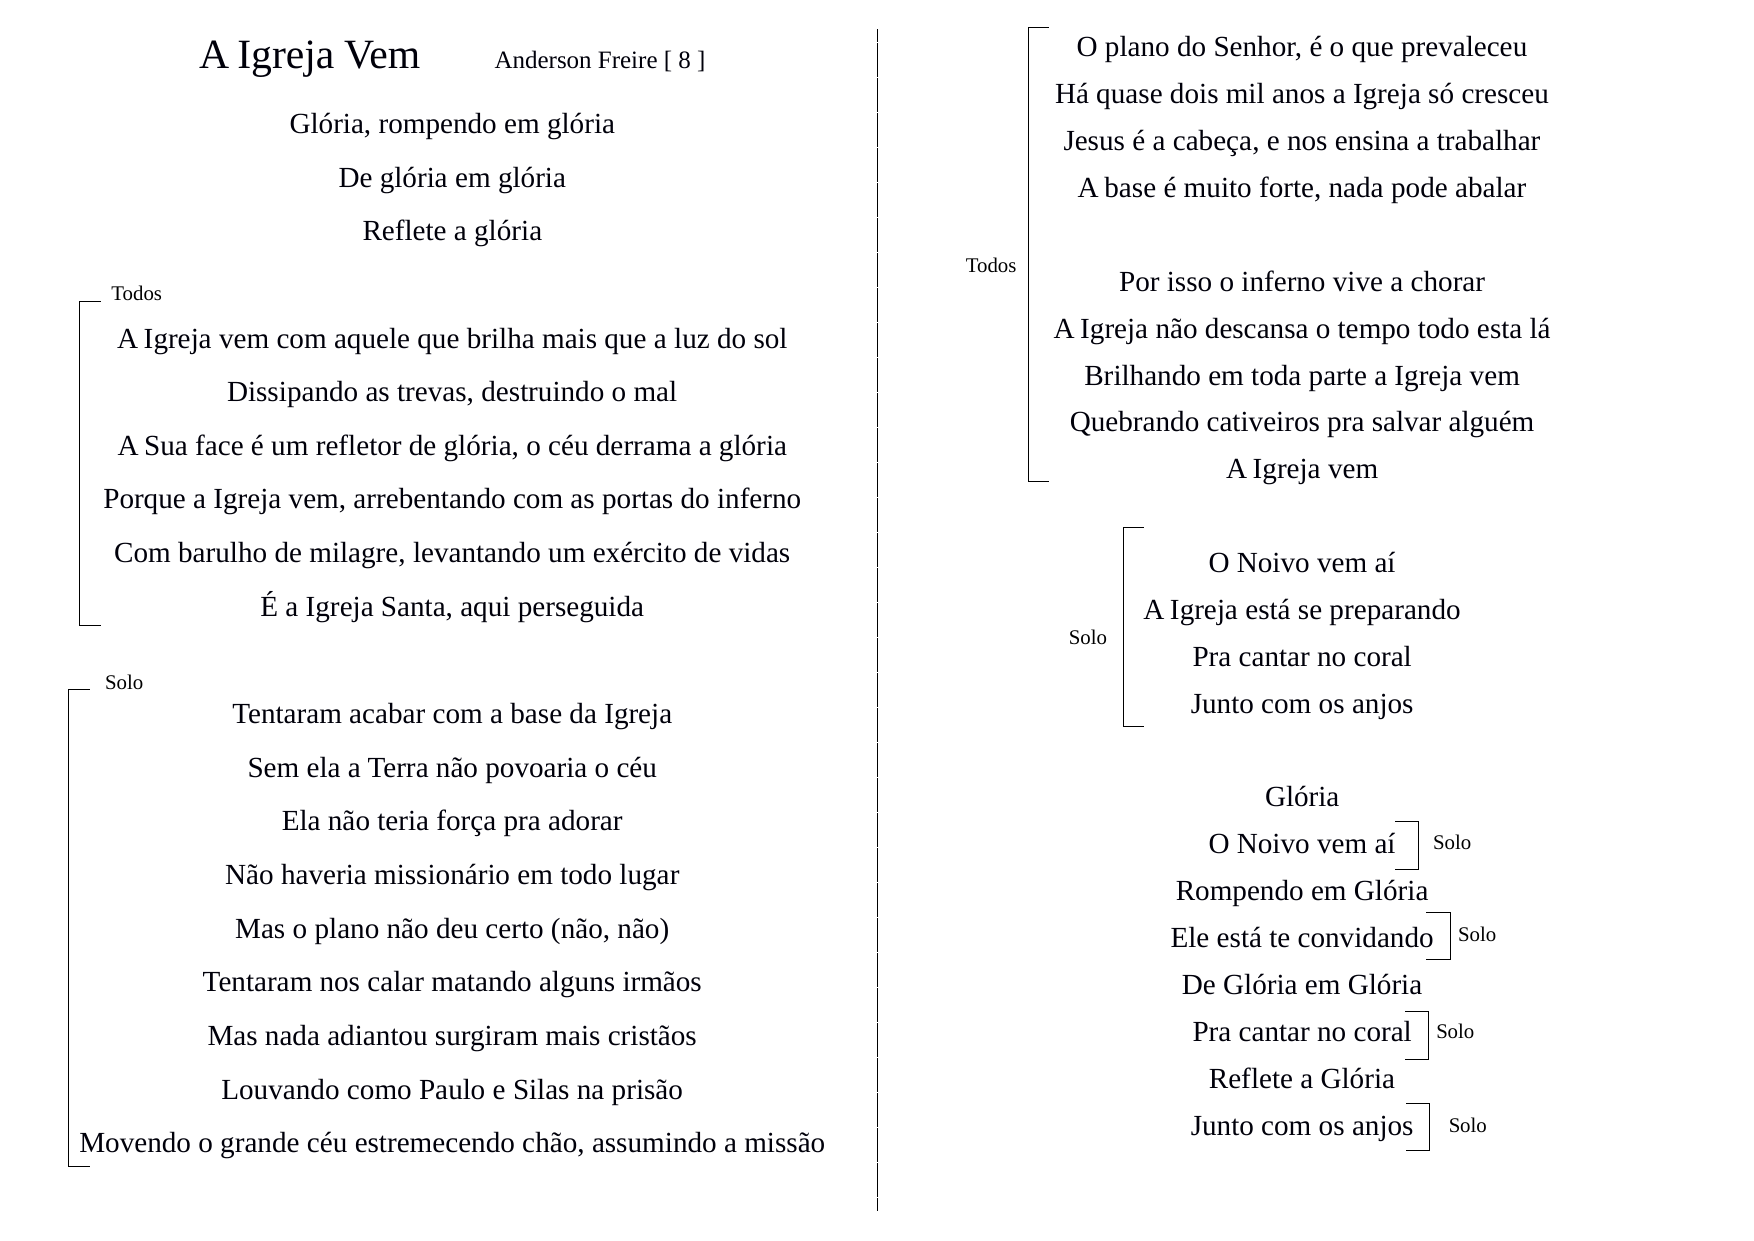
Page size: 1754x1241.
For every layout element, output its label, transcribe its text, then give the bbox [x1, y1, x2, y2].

text Junto com os anjos [879, 1108, 1429, 1141]
text [29, 750, 68, 783]
text [879, 404, 1028, 438]
text Junto com os anjos [1430, 1108, 1724, 1141]
text Mas nada adiantou surgiram mais cristãos [69, 1018, 875, 1052]
text O plano do Senhor, é o que prevaleceu [1029, 29, 1724, 63]
text Ela não teria força pra adorar [69, 803, 875, 837]
text A Igreja Vem Anderson Freire [ 8 ] [29, 29, 875, 77]
text A Igreja vem [879, 451, 1724, 485]
text [879, 170, 1028, 204]
text Sem ela a Terra não povoaria o céu [69, 750, 875, 783]
text [879, 592, 1123, 626]
text Glória [879, 779, 1724, 813]
text Porque a Igreja vem, arrebentando com as portas do inferno [80, 482, 875, 515]
text Com barulho de milagre, levantando um exército de vidas [80, 535, 875, 569]
text É a Igreja Santa, aqui perseguida [80, 589, 875, 622]
text [29, 964, 68, 998]
text Jesus é a cabeça, e nos ensina a trabalhar [1029, 123, 1724, 157]
text Dissipando as trevas, destruindo o mal [80, 374, 875, 408]
text O Noivo vem aí [879, 826, 1418, 860]
text [879, 686, 1123, 719]
text Tentaram nos calar matando alguns irmãos [69, 964, 875, 998]
text De glória em glória [29, 160, 875, 193]
text Pra cantar no coral [1124, 639, 1724, 672]
text [29, 535, 79, 569]
text A Igreja está se preparando [1124, 592, 1724, 626]
text [29, 696, 68, 730]
text [29, 374, 79, 408]
text Rompendo em Glória [879, 873, 1724, 907]
text [29, 803, 68, 837]
text [29, 1018, 68, 1052]
text [29, 1072, 68, 1105]
text Quebrando cativeiros pra salvar alguém [1029, 404, 1724, 438]
text [29, 857, 68, 891]
text [879, 639, 1123, 672]
text [29, 1125, 68, 1159]
text [29, 911, 68, 944]
text [29, 321, 79, 354]
text Ele está te convidando [879, 920, 1450, 954]
text [879, 123, 1028, 157]
text [29, 589, 79, 622]
text Glória, rompendo em glória [29, 106, 875, 140]
text A base é muito forte, nada pode abalar [1029, 170, 1724, 204]
text A Igreja não descansa o tempo todo esta lá [1029, 311, 1724, 344]
text Por isso o inferno vive a chorar [879, 264, 1028, 297]
text [879, 311, 1028, 344]
text [879, 76, 1028, 110]
text Movendo o grande céu estremecendo chão, assumindo a missão [69, 1125, 875, 1159]
text Mas o plano não deu certo (não, não) [69, 911, 875, 944]
text Não haveria missionário em todo lugar [69, 857, 875, 891]
text Reflete a glória [29, 213, 875, 247]
text O Noivo vem aí [1419, 826, 1724, 860]
text O Noivo vem aí [1124, 545, 1724, 579]
text [879, 29, 1028, 63]
text A Igreja vem com aquele que brilha mais que a luz do sol [80, 321, 875, 354]
text Reflete a Glória [879, 1061, 1724, 1094]
text Por isso o inferno vive a chorar [1029, 264, 1724, 297]
text [879, 545, 1123, 579]
text De Glória em Glória [879, 967, 1724, 1001]
text Junto com os anjos [1124, 686, 1724, 719]
text [879, 358, 1028, 391]
text A Sua face é um refletor de glória, o céu derrama a glória [80, 428, 875, 462]
text [29, 428, 79, 462]
text Ele está te convidando [1451, 920, 1724, 954]
text Brilhando em toda parte a Igreja vem [1029, 358, 1724, 391]
text Há quase dois mil anos a Igreja só cresceu [1029, 76, 1724, 110]
text Pra cantar no coral [879, 1014, 1428, 1047]
text Pra cantar no coral [1429, 1014, 1724, 1047]
text [29, 482, 79, 515]
text Tentaram acabar com a base da Igreja [69, 696, 875, 730]
text Louvando como Paulo e Silas na prisão [69, 1072, 875, 1105]
